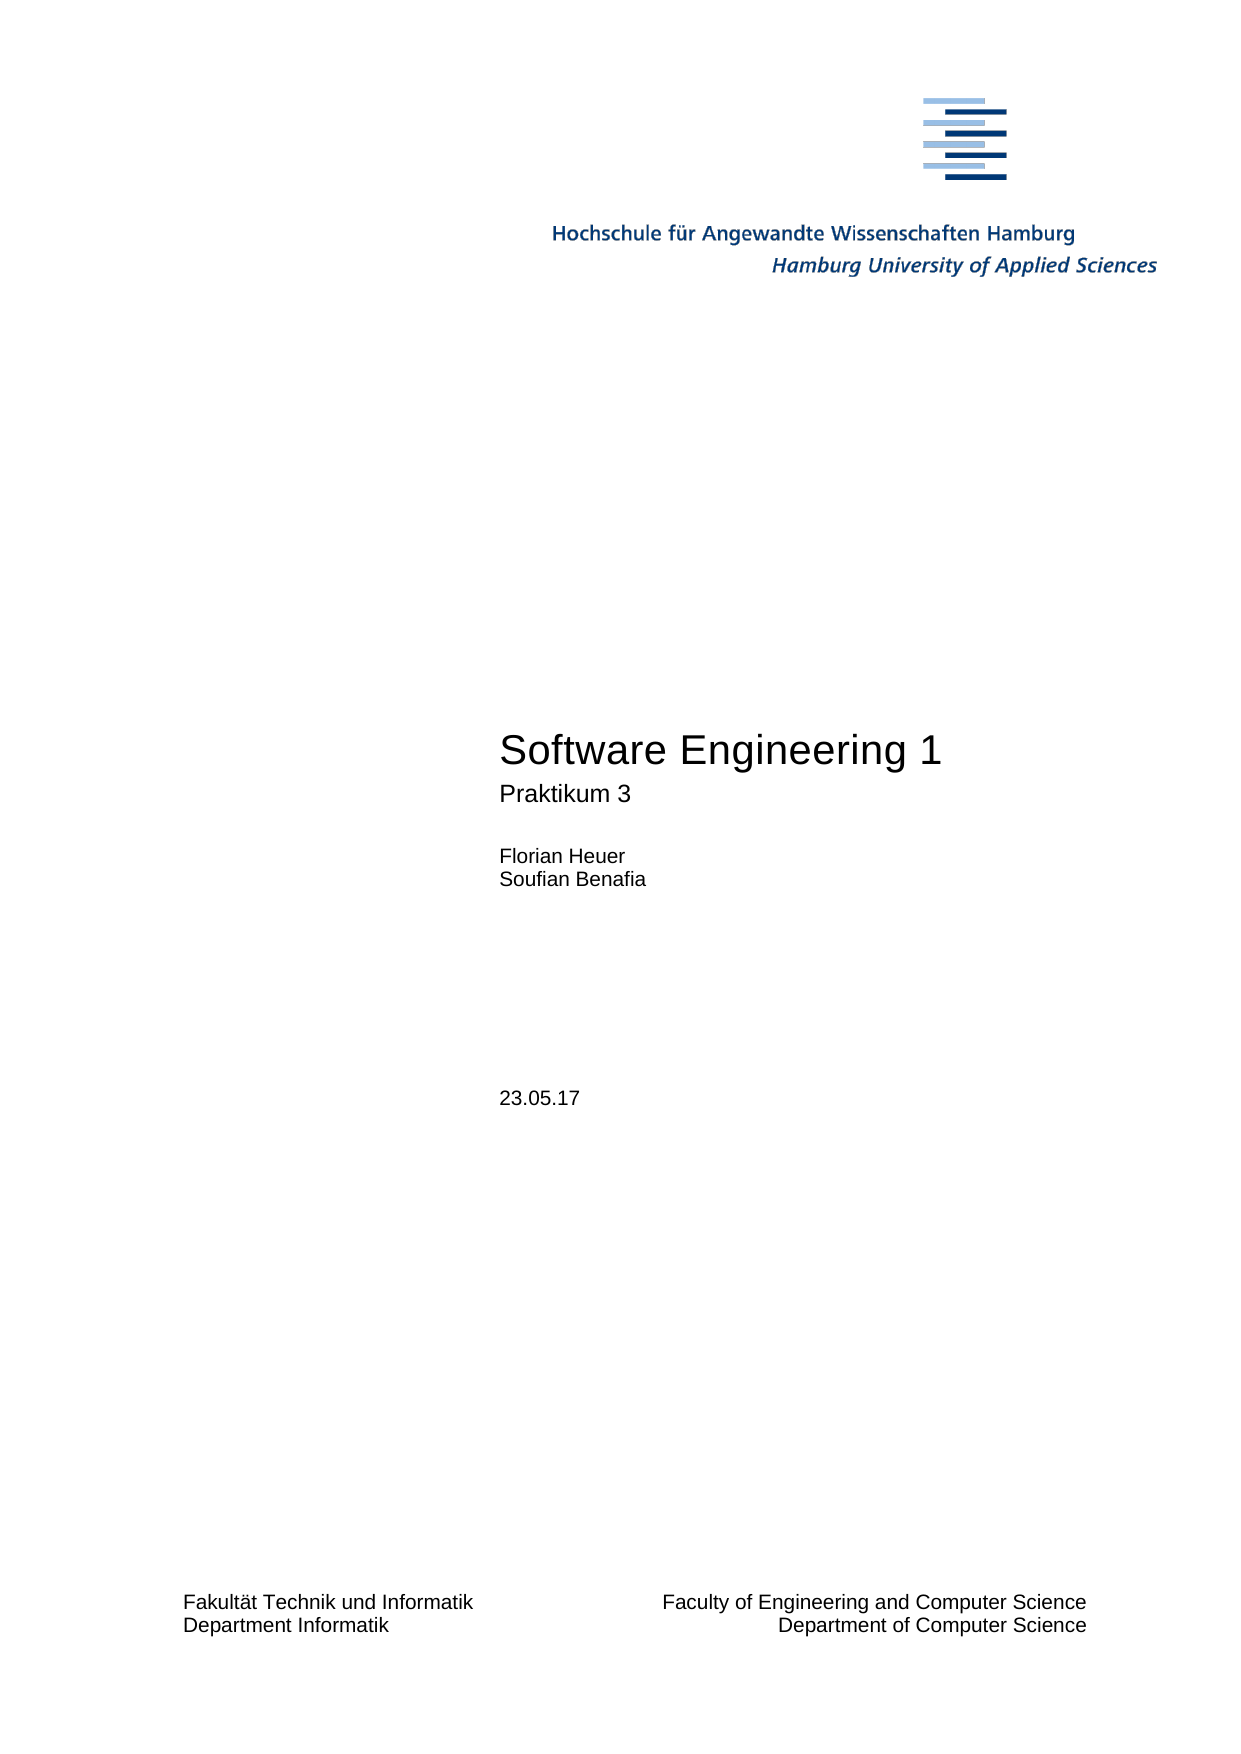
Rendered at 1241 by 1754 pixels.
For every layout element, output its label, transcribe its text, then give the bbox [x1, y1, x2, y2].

text Soufian Benafia [499, 868, 1136, 891]
subtitle Praktikum 3 [499, 780, 1136, 808]
title Software Engineering 1 [499, 727, 1136, 773]
picture [552, 98, 1158, 277]
text Florian Heuer [499, 845, 1136, 868]
text 23.05.17 [499, 1087, 1136, 1110]
